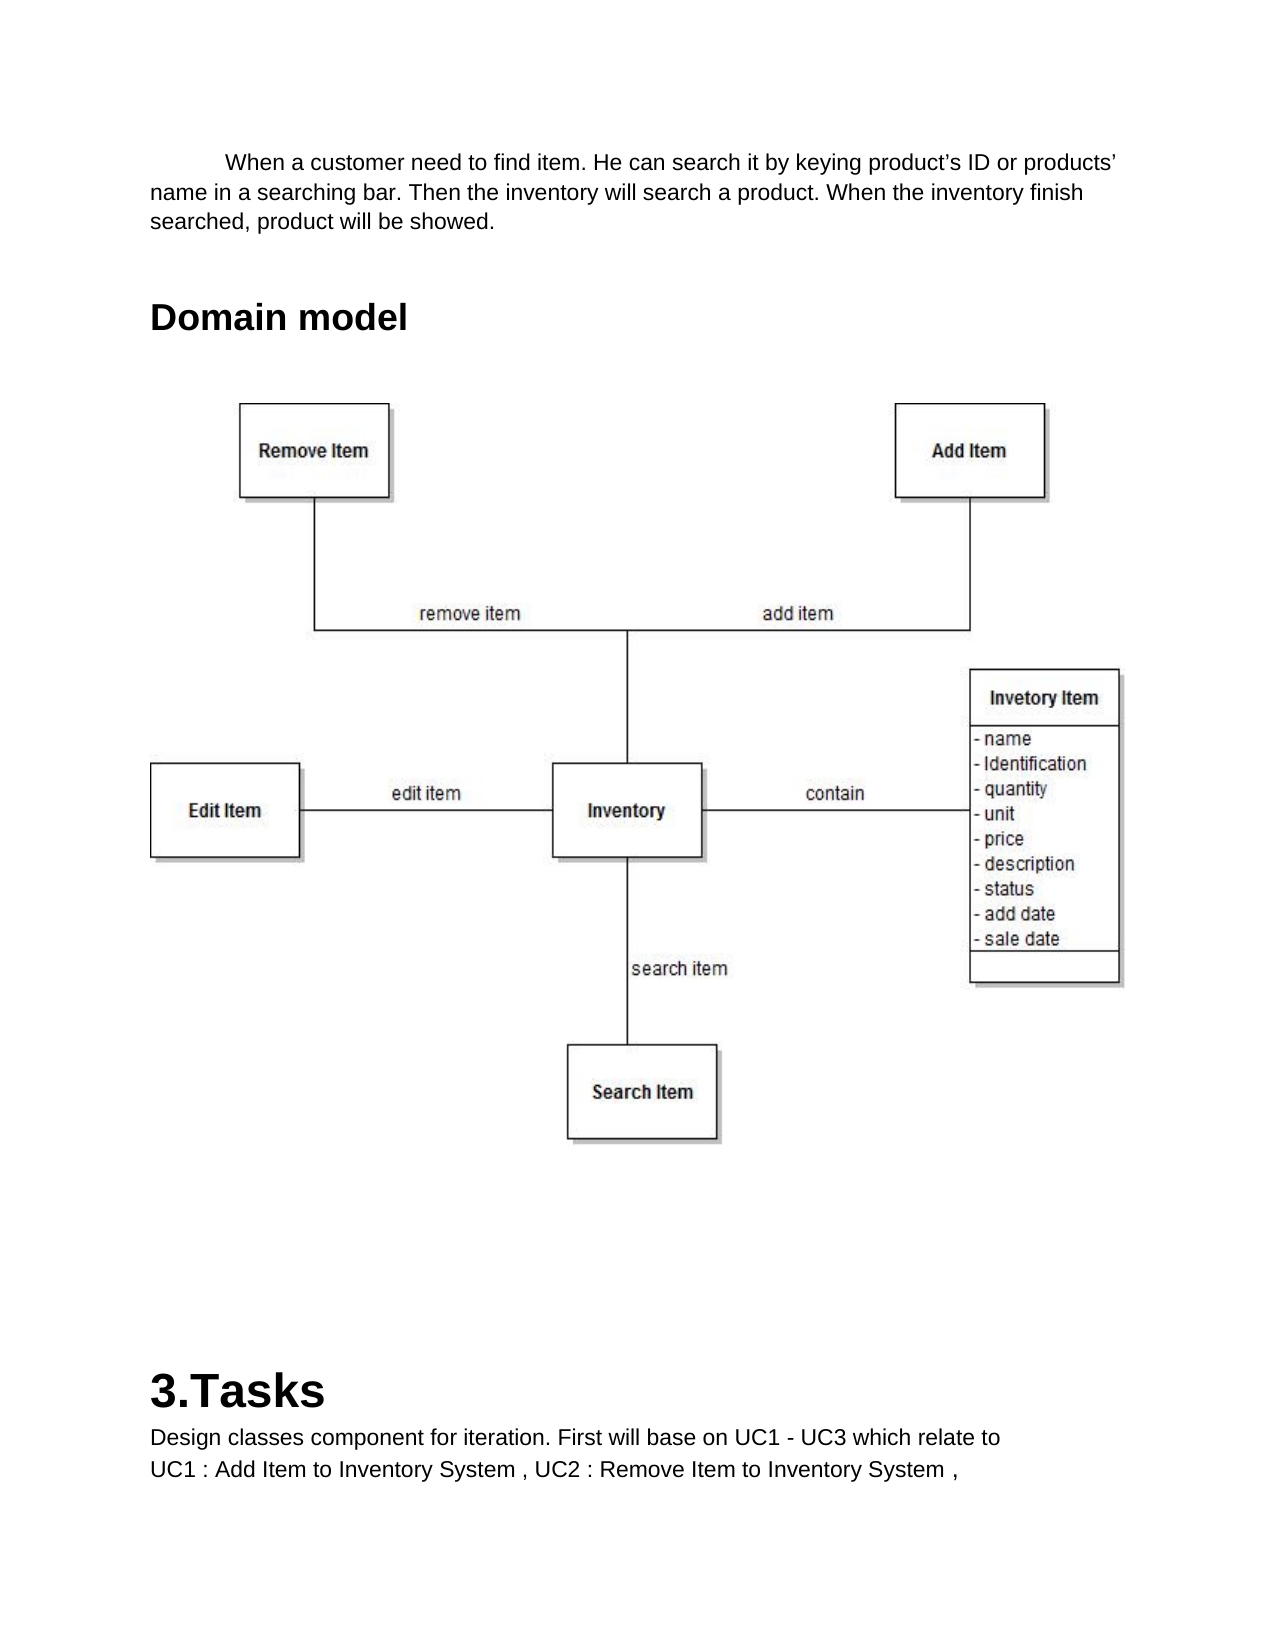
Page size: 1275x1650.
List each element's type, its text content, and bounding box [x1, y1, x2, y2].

picture [150, 403, 1125, 1146]
text Design classes component for iteration. First will base on UC1 - UC3 which relate to [150, 1425, 1125, 1451]
text Domain model [150, 297, 1125, 339]
text When a customer need to find item. He can search it by keying product’s ID or products’ name in a searching bar. Then the inventory will search a product. When the inventory finish searched, product will be showed. [150, 150, 1125, 234]
text 3.Tasks [150, 1363, 1125, 1417]
text UC1 : Add Item to Inventory System , UC2 : Remove Item to Inventory System , [150, 1454, 1125, 1482]
